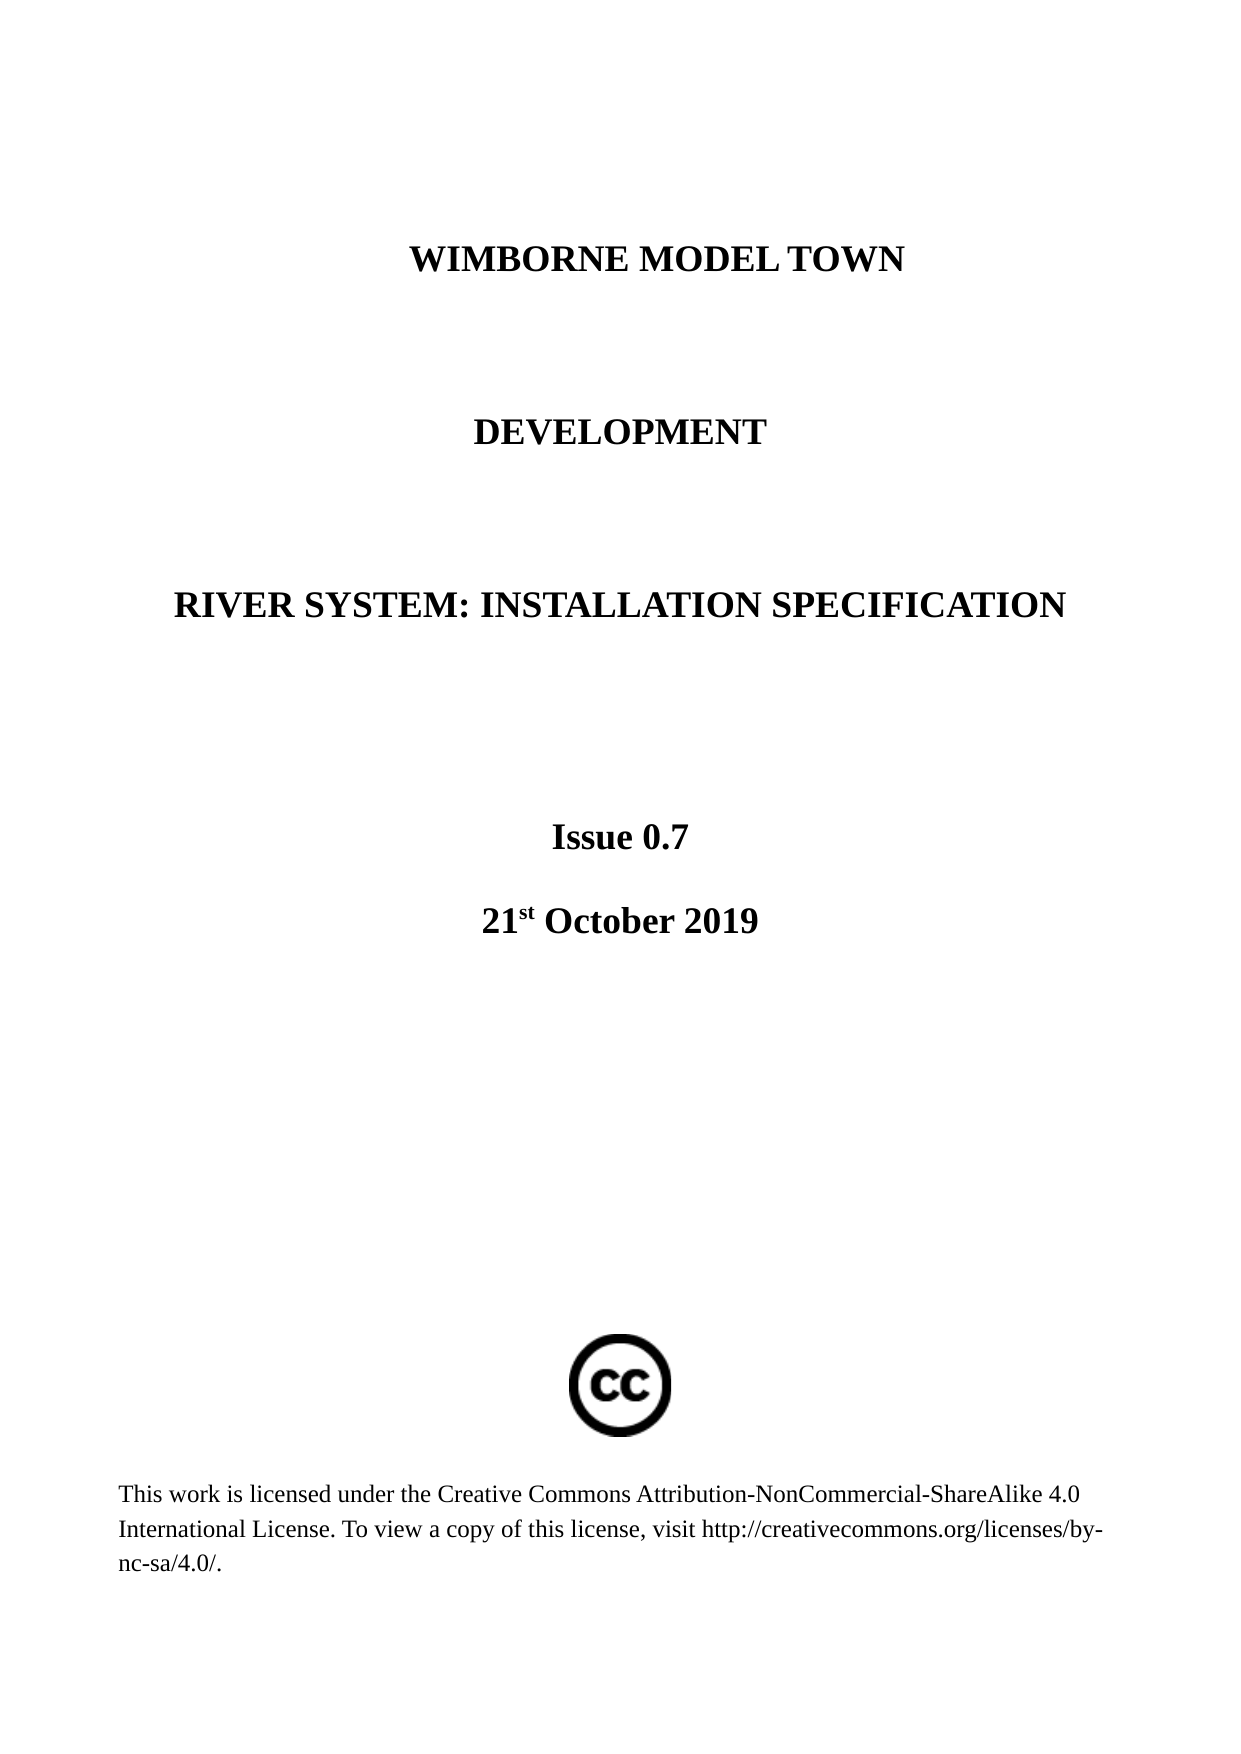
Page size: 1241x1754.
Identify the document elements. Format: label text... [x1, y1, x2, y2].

text 21st October 2019 [118, 899, 1122, 942]
text Issue 0.7 [118, 814, 1122, 857]
picture [569, 1334, 672, 1437]
text This work is licensed under the Creative Commons Attribution-NonCommercial-ShareAlike 4.0 International License. To view a copy of this license, visit http://creativecommons.org/licenses/by-nc-sa/4.0/. [118, 1479, 1122, 1577]
text RIVER SYSTEM: INSTALLATION SPECIFICATION [118, 582, 1122, 625]
text WIMBORNE MODEL TOWN [118, 236, 1122, 279]
text DEVELOPMENT [118, 409, 1122, 452]
